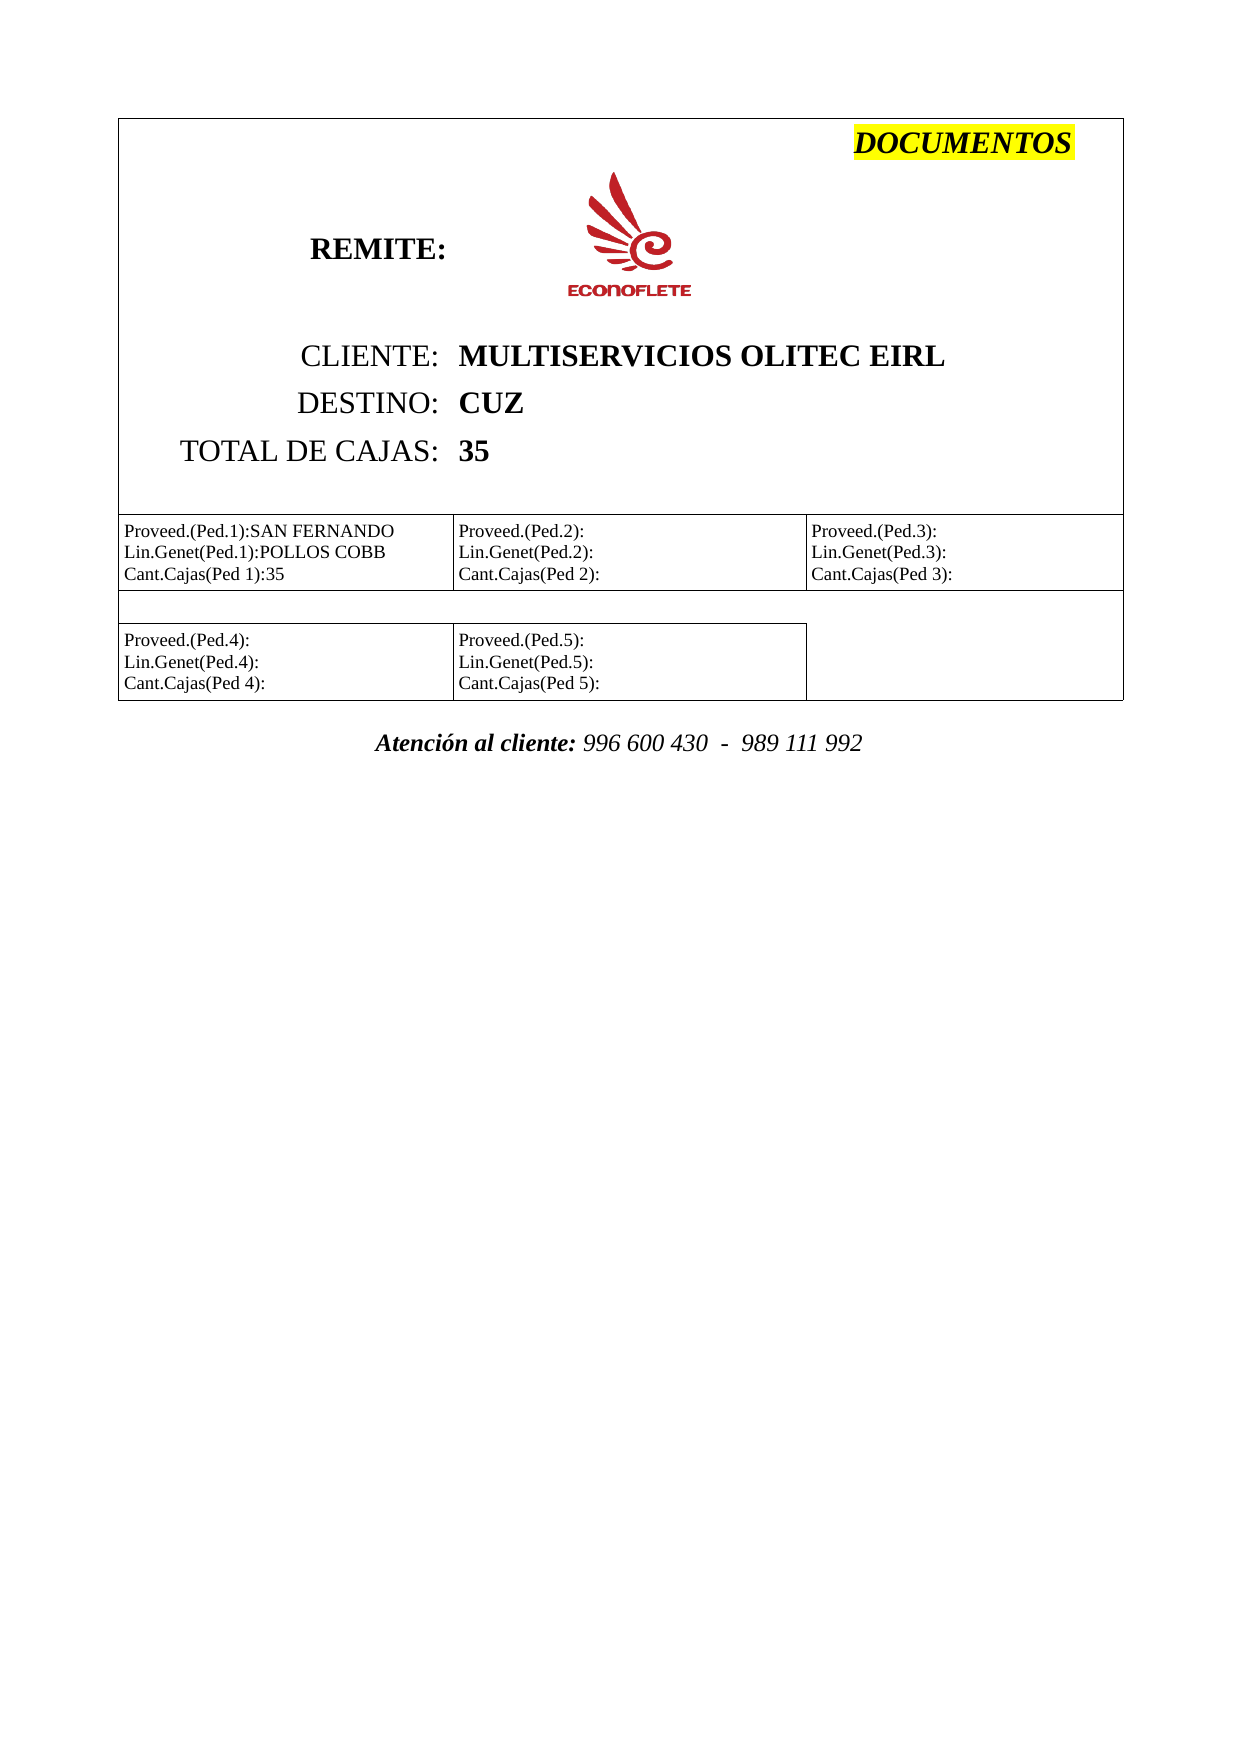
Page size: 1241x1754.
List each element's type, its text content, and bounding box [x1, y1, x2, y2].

table_cell Proveed.(Ped.3): Lin.Genet(Ped.3): Cant.Cajas(Ped 3): [807, 515, 1123, 590]
table_header DOCUMENTOS [806, 119, 1123, 166]
text Atención al cliente: 996 600 430 - 989 111 992 [118, 728, 1122, 757]
table_cell Proveed.(Ped.1):SAN FERNANDO Lin.Genet(Ped.1):POLLOS COBB Cant.Cajas(Ped 1):35 [119, 515, 453, 590]
table_cell 35 [453, 426, 1123, 474]
table_header [119, 119, 453, 166]
table_cell TOTAL DE CAJAS: [119, 426, 453, 474]
table_cell MULTISERVICIOS OLITEC EIRL [453, 332, 1123, 379]
table_cell DESTINO: [119, 379, 453, 426]
table_header [453, 119, 806, 166]
table_cell [806, 166, 1123, 332]
table_cell [453, 474, 806, 514]
table_cell REMITE: [119, 166, 453, 332]
table_cell Proveed.(Ped.2): Lin.Genet(Ped.2): Cant.Cajas(Ped 2): [454, 515, 806, 590]
table_cell [453, 166, 806, 332]
table_cell CUZ [453, 379, 806, 426]
table_cell [453, 591, 806, 623]
table_cell Proveed.(Ped.5): Lin.Genet(Ped.5): Cant.Cajas(Ped 5): [454, 624, 806, 699]
table_cell [806, 474, 1123, 514]
table_cell Proveed.(Ped.4): Lin.Genet(Ped.4): Cant.Cajas(Ped 4): [119, 624, 453, 699]
table_cell [806, 379, 1123, 426]
table_cell CLIENTE: [119, 332, 453, 379]
table_cell [806, 591, 1123, 623]
table_cell [119, 591, 453, 623]
table_cell [807, 623, 1123, 699]
picture [552, 171, 707, 297]
table_cell [119, 474, 453, 514]
